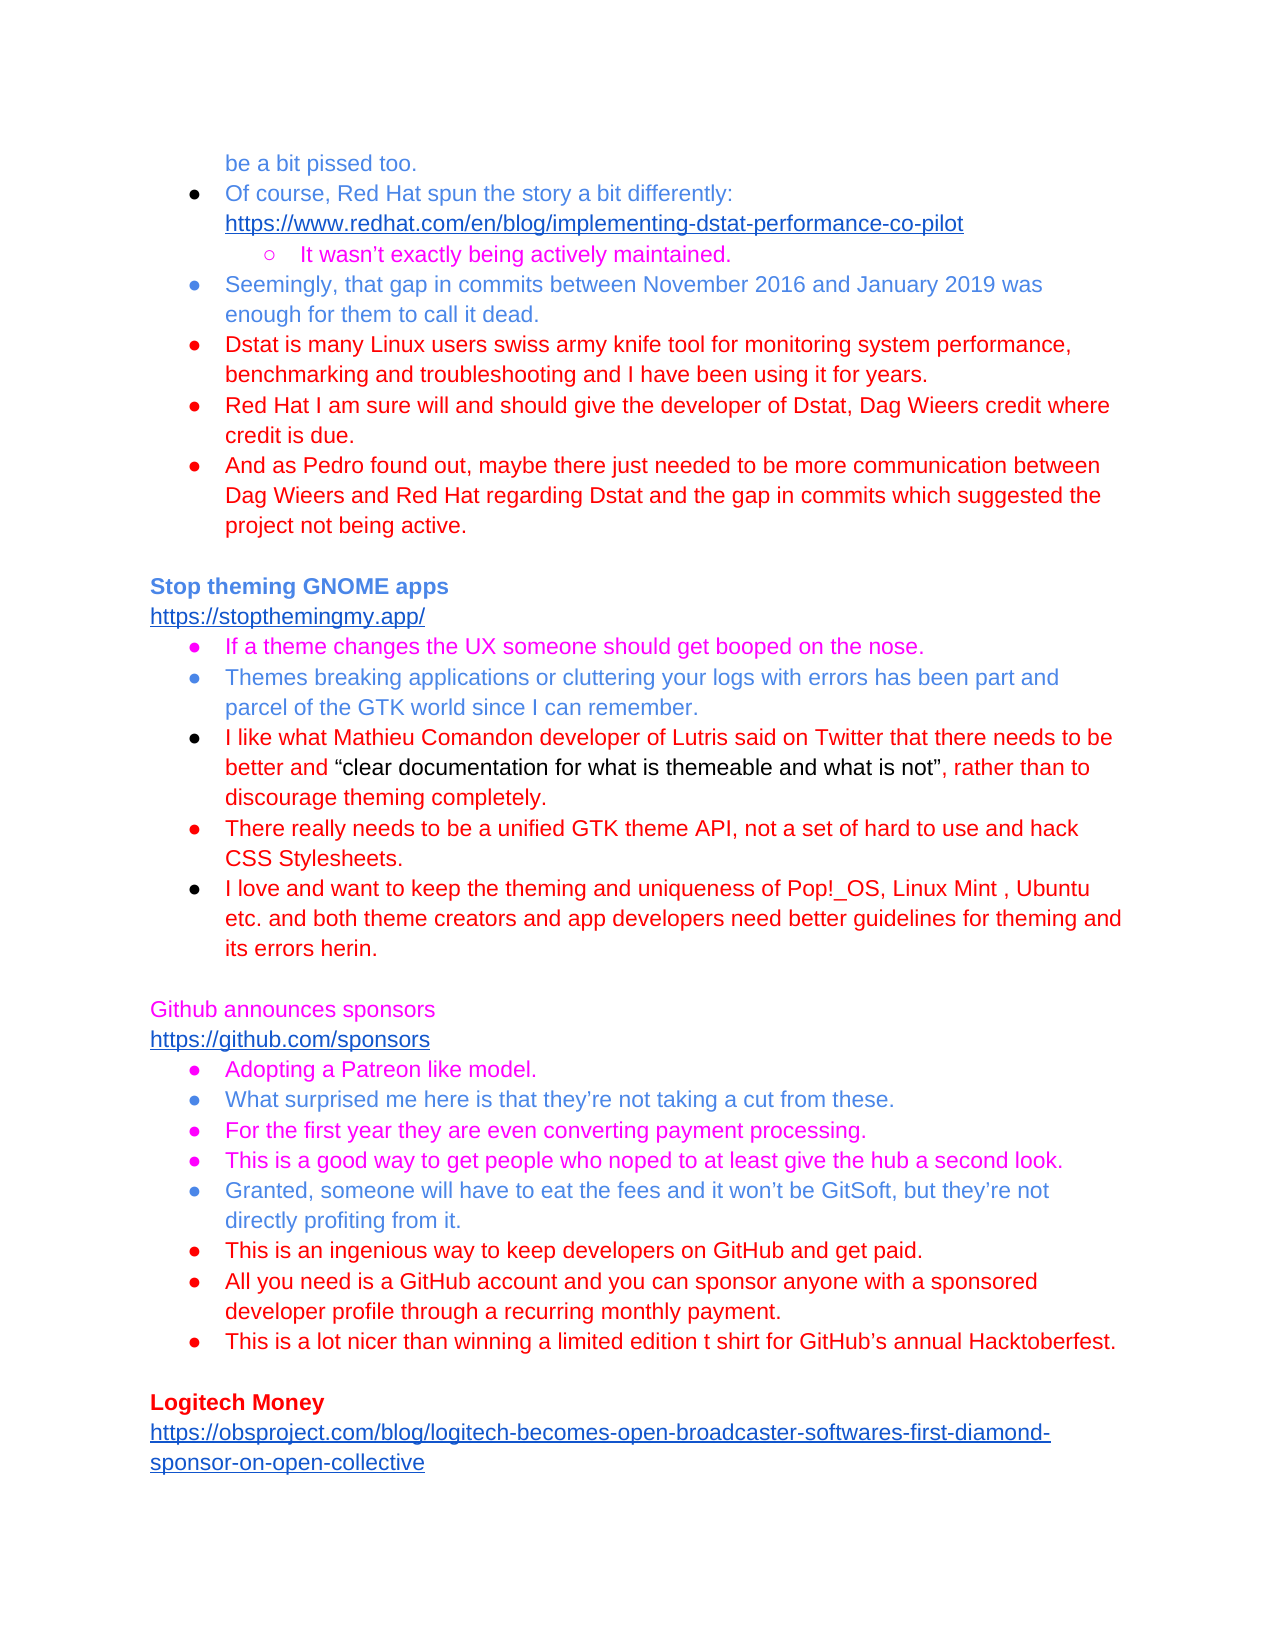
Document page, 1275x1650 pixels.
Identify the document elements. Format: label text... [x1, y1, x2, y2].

text Logitech Money [150, 1388, 1125, 1415]
list be a bit pissed too. [187, 150, 1125, 176]
list Themes breaking applications or cluttering your logs with errors has been part and parcel of the GTK world since I can remember. [187, 663, 1125, 720]
text Github announces sponsors [150, 996, 1125, 1022]
list Of course, Red Hat spun the story a bit differently: https://www.redhat.com/en/blog/implementing-dstat-performance-co-pilot [187, 180, 1125, 237]
list There really needs to be a unified GTK theme API, not a set of hard to use and hack CSS Stylesheets. [187, 814, 1125, 871]
text https://obsproject.com/blog/logitech-becomes-open-broadcaster-softwares-first-diamond-sponsor-on-open-collective [150, 1419, 1125, 1475]
list I love and want to keep the theming and uniqueness of Pop!_OS, Linux Mint , Ubuntu etc. and both theme creators and app developers need better guidelines for theming and its errors herin. [187, 875, 1125, 962]
list For the first year they are even converting payment processing. [187, 1117, 1125, 1143]
list And as Pedro found out, maybe there just needed to be more communication between Dag Wieers and Red Hat regarding Dstat and the gap in commits which suggested the project not being active. [187, 452, 1125, 539]
list Granted, someone will have to eat the fees and it won’t be GitSoft, but they’re not directly profiting from it. [187, 1177, 1125, 1234]
list Red Hat I am sure will and should give the developer of Dstat, Dag Wieers credit where credit is due. [187, 392, 1125, 448]
list This is an ingenious way to keep developers on GitHub and get paid. [187, 1237, 1125, 1264]
list Seemingly, that gap in commits between November 2016 and January 2019 was enough for them to call it dead. [187, 271, 1125, 327]
list It wasn’t exactly being actively maintained. [262, 241, 1125, 267]
list All you need is a GitHub account and you can sponsor anyone with a sponsored developer profile through a recurring monthly payment. [187, 1268, 1125, 1324]
list This is a good way to get people who noped to at least give the hub a second look. [187, 1147, 1125, 1173]
text https://github.com/sponsors [150, 1026, 1125, 1052]
text Stop theming GNOME apps [150, 573, 1125, 599]
list If a theme changes the UX someone should get booped on the nose. [187, 633, 1125, 660]
list What surprised me here is that they’re not taking a cut from these. [187, 1086, 1125, 1113]
list Adopting a Patreon like model. [187, 1056, 1125, 1083]
list This is a lot nicer than winning a limited edition t shirt for GitHub’s annual Hacktoberfest. [187, 1328, 1125, 1354]
text https://stopthemingmy.app/ [150, 603, 1125, 629]
list Dstat is many Linux users swiss army knife tool for monitoring system performance, benchmarking and troubleshooting and I have been using it for years. [187, 331, 1125, 388]
list I like what Mathieu Comandon developer of Lutris said on Twitter that there needs to be better and “clear documentation for what is themeable and what is not”, rather than to discourage theming completely. [187, 724, 1125, 811]
